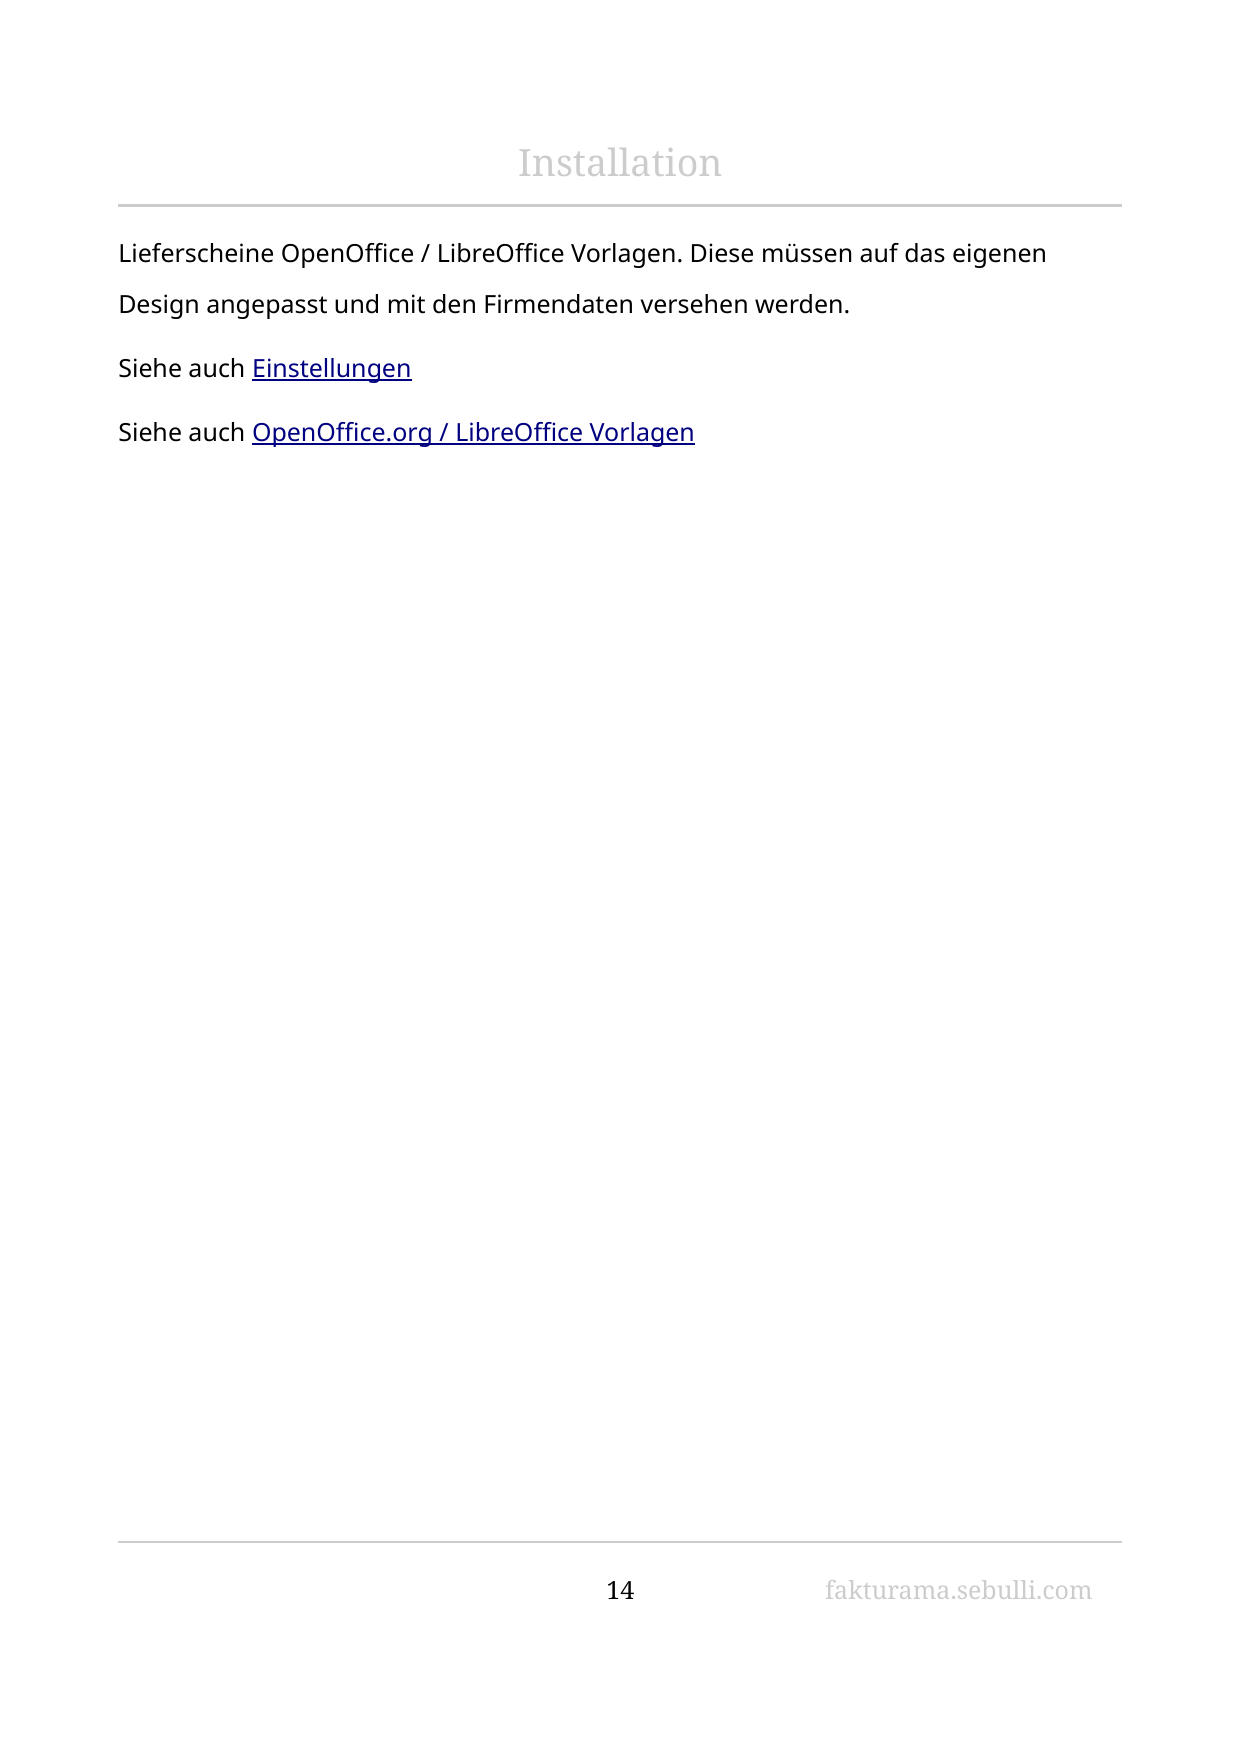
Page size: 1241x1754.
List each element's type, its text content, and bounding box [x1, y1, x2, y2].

text Siehe auch Einstellungen [118, 351, 1122, 385]
text Lieferscheine OpenOffice / LibreOffice Vorlagen. Diese müssen auf das eigenen Design angepasst und mit den Firmendaten versehen werden. [118, 236, 1122, 321]
text Siehe auch OpenOffice.org / LibreOffice Vorlagen [118, 414, 1122, 448]
